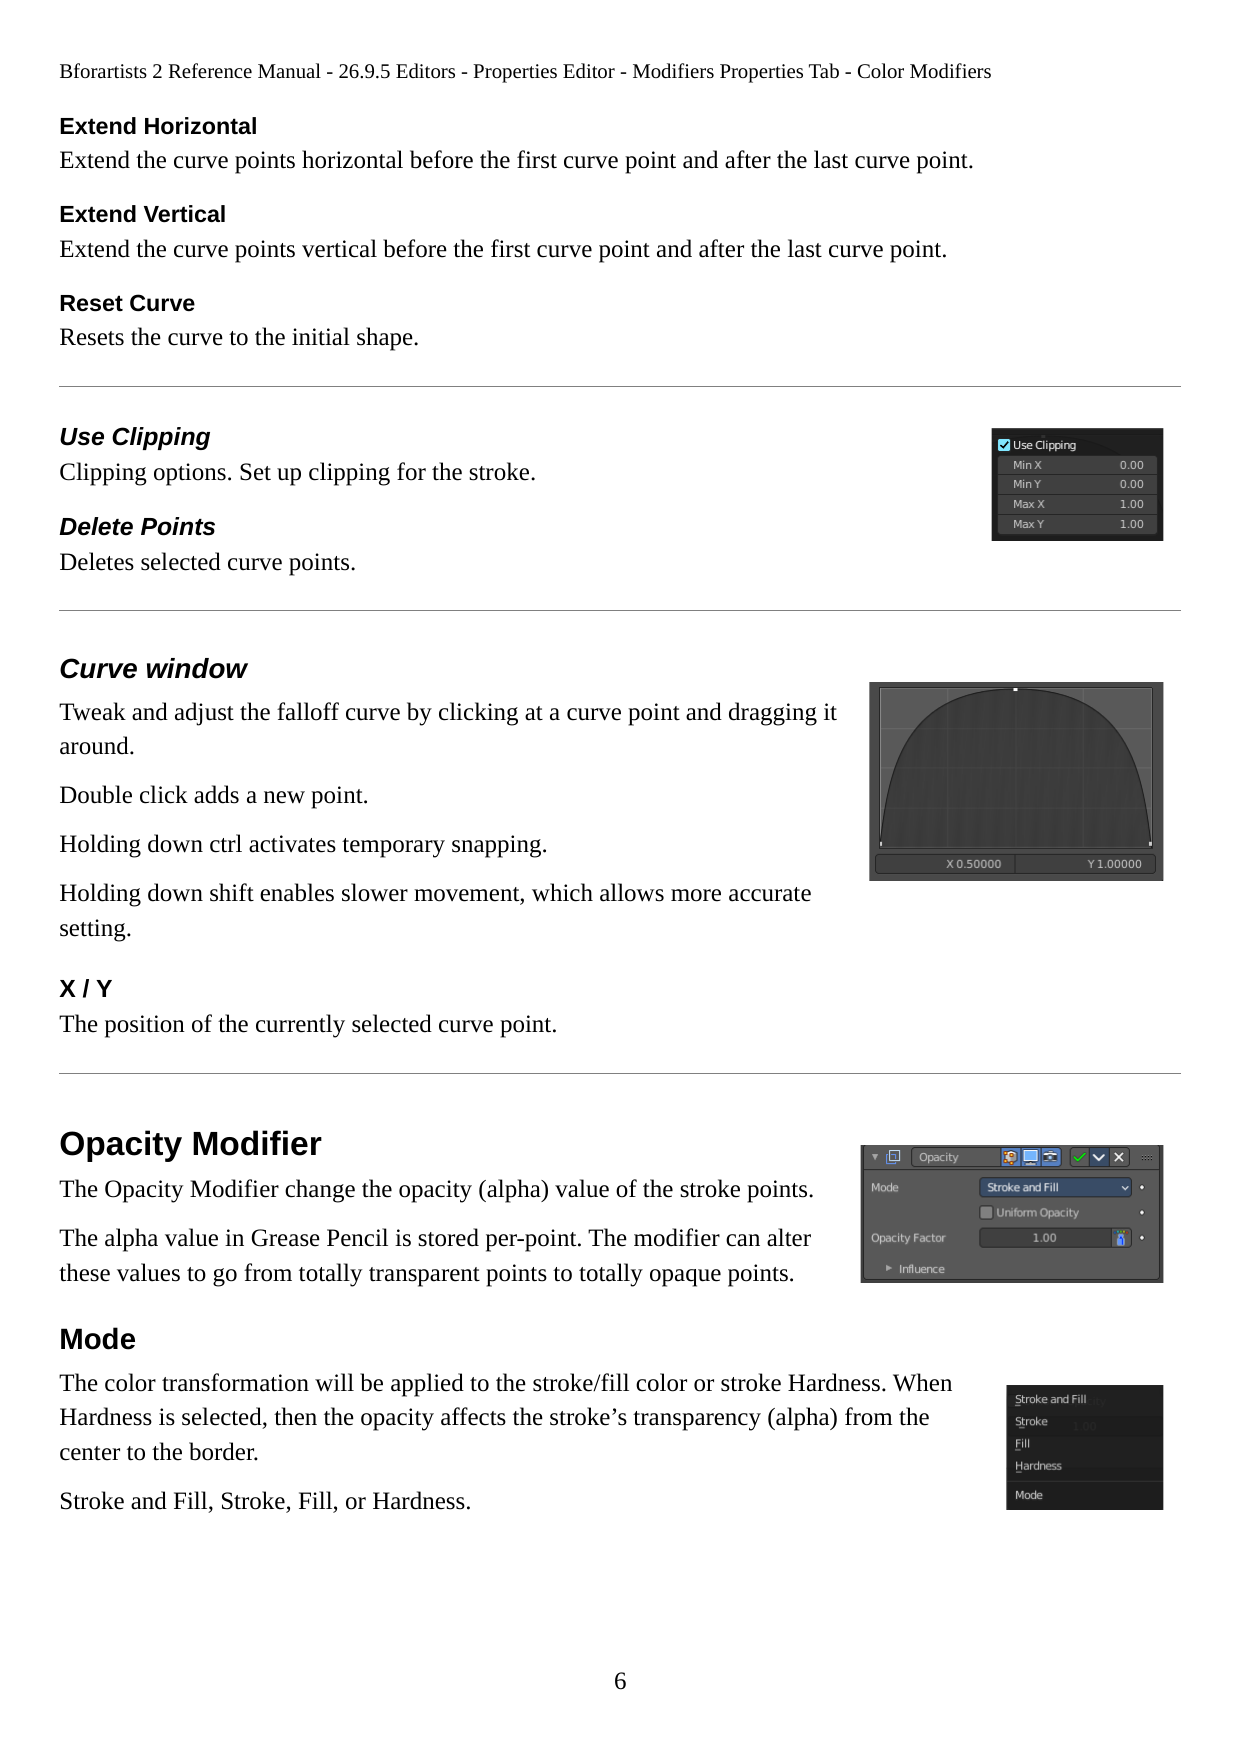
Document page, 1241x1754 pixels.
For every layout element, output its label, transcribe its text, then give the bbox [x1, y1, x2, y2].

picture [869, 682, 1164, 881]
picture [1006, 1385, 1164, 1510]
subtitle Opacity Modifier [59, 1123, 1181, 1162]
picture [991, 428, 1164, 541]
subtitle Use Clipping [59, 422, 1181, 450]
subtitle Extend Vertical [59, 201, 1181, 228]
text Double click adds a new point. [59, 780, 869, 809]
subtitle X / Y [59, 974, 1181, 1003]
subtitle [1164, 512, 1181, 540]
subtitle Mode [59, 1322, 1181, 1355]
text The position of the currently selected curve point. [59, 1009, 1181, 1038]
text Holding down ctrl activates temporary snapping. [59, 829, 869, 858]
text Holding down shift enables slower movement, which allows more accurate setting. [59, 878, 1181, 942]
picture [860, 1145, 1164, 1283]
text Resets the curve to the initial shape. [59, 322, 1181, 351]
text Tweak and adjust the falloff curve by clicking at a curve point and dragging it around. [59, 697, 869, 760]
text Extend the curve points vertical before the first curve point and after the last curve point. [59, 234, 1181, 263]
text Stroke and Fill, Stroke, Fill, or Hardness. [59, 1486, 1181, 1515]
subtitle Curve window [59, 652, 1181, 684]
subtitle Extend Horizontal [59, 113, 1181, 139]
text The alpha value in Grease Pencil is stored per-point. The modifier can alter these values to go from totally transparent points to totally opaque points. [59, 1223, 1181, 1287]
text Deletes selected curve points. [59, 547, 1181, 575]
text The color transformation will be applied to the stroke/fill color or stroke Hardness. When Hardness is selected, then the opacity affects the stroke’s transparency (alpha) from the center to the border. [59, 1368, 1181, 1466]
text The Opacity Modifier change the opacity (alpha) value of the stroke points. [59, 1174, 860, 1203]
subtitle Reset Curve [59, 289, 1181, 316]
subtitle Delete Points [59, 512, 991, 540]
text Extend the curve points horizontal before the first curve point and after the last curve point. [59, 146, 1181, 174]
text Clipping options. Set up clipping for the stroke. [59, 457, 991, 485]
